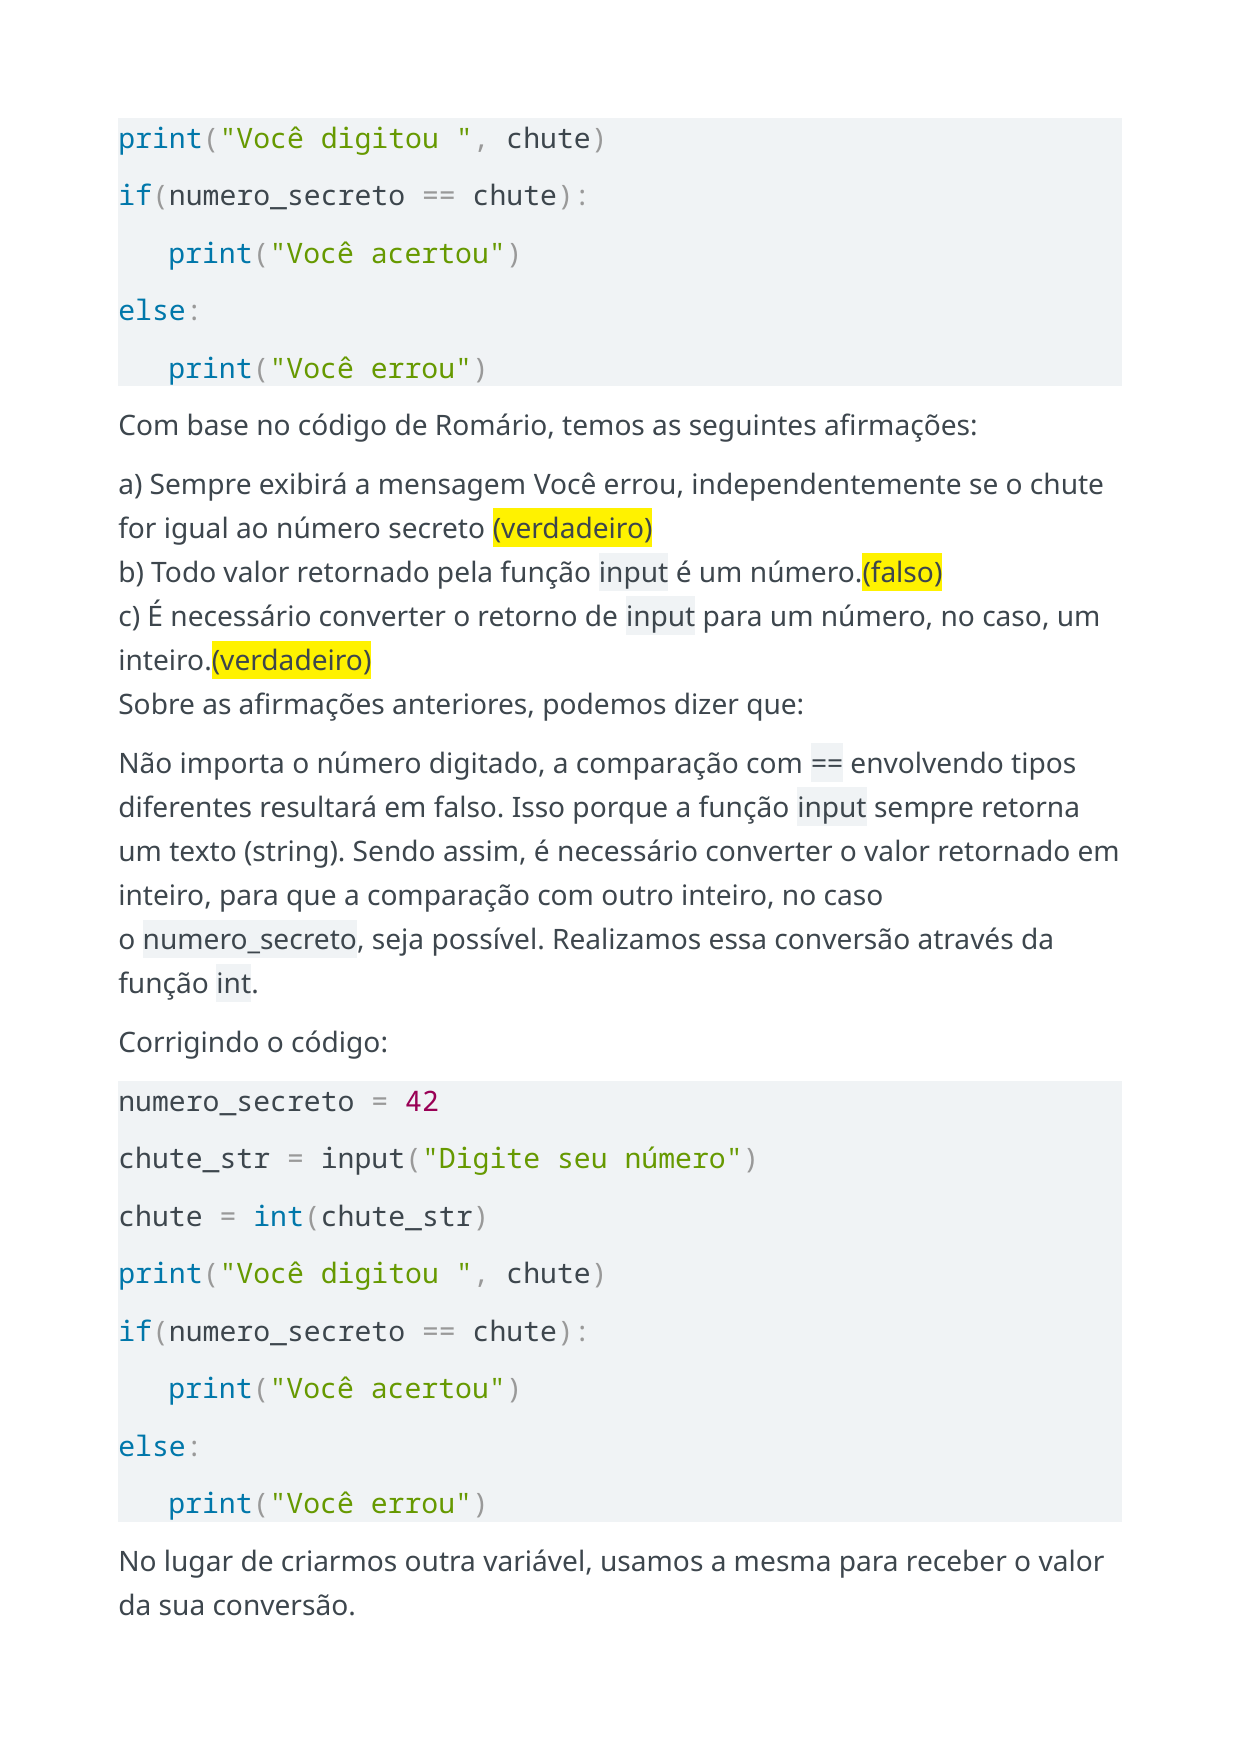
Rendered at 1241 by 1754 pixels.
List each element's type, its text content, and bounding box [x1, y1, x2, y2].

text c) É necessário converter o retorno de input para um número, no caso, um inteiro.(verdadeiro) [118, 596, 1122, 679]
text print("Você acertou") [118, 1368, 1122, 1407]
text print("Você acertou") [118, 233, 1122, 271]
text Corrigindo o código: [118, 1022, 1122, 1061]
text else: [118, 291, 1122, 329]
text chute = int(chute_str) [118, 1196, 1122, 1234]
text print("Você digitou ", chute) [118, 118, 1122, 156]
text Com base no código de Romário, temos as seguintes afirmações: [118, 406, 1122, 444]
text b) Todo valor retornado pela função input é um número.(falso) [118, 552, 1122, 591]
text if(numero_secreto == chute): [118, 176, 1122, 214]
text No lugar de criarmos outra variável, usamos a mesma para receber o valor da sua conversão. [118, 1541, 1122, 1623]
text else: [118, 1426, 1122, 1464]
text numero_secreto = 42 [118, 1081, 1122, 1119]
text print("Você errou") [118, 1483, 1122, 1522]
text if(numero_secreto == chute): [118, 1311, 1122, 1349]
text chute_str = input("Digite seu número") [118, 1138, 1122, 1177]
text print("Você errou") [118, 348, 1122, 386]
text Não importa o número digitado, a comparação com == envolvendo tipos diferentes resultará em falso. Isso porque a função input sempre retorna um texto (string). Sendo assim, é necessário converter o valor retornado em inteiro, para que a comparação com outro inteiro, no caso o numero_secreto, seja possível. Realizamos essa conversão através da função int. [118, 743, 1122, 1002]
text print("Você digitou ", chute) [118, 1253, 1122, 1292]
text Sobre as afirmações anteriores, podemos dizer que: [118, 684, 1122, 723]
text a) Sempre exibirá a mensagem Você errou, independentemente se o chute for igual ao número secreto (verdadeiro) [118, 464, 1122, 547]
